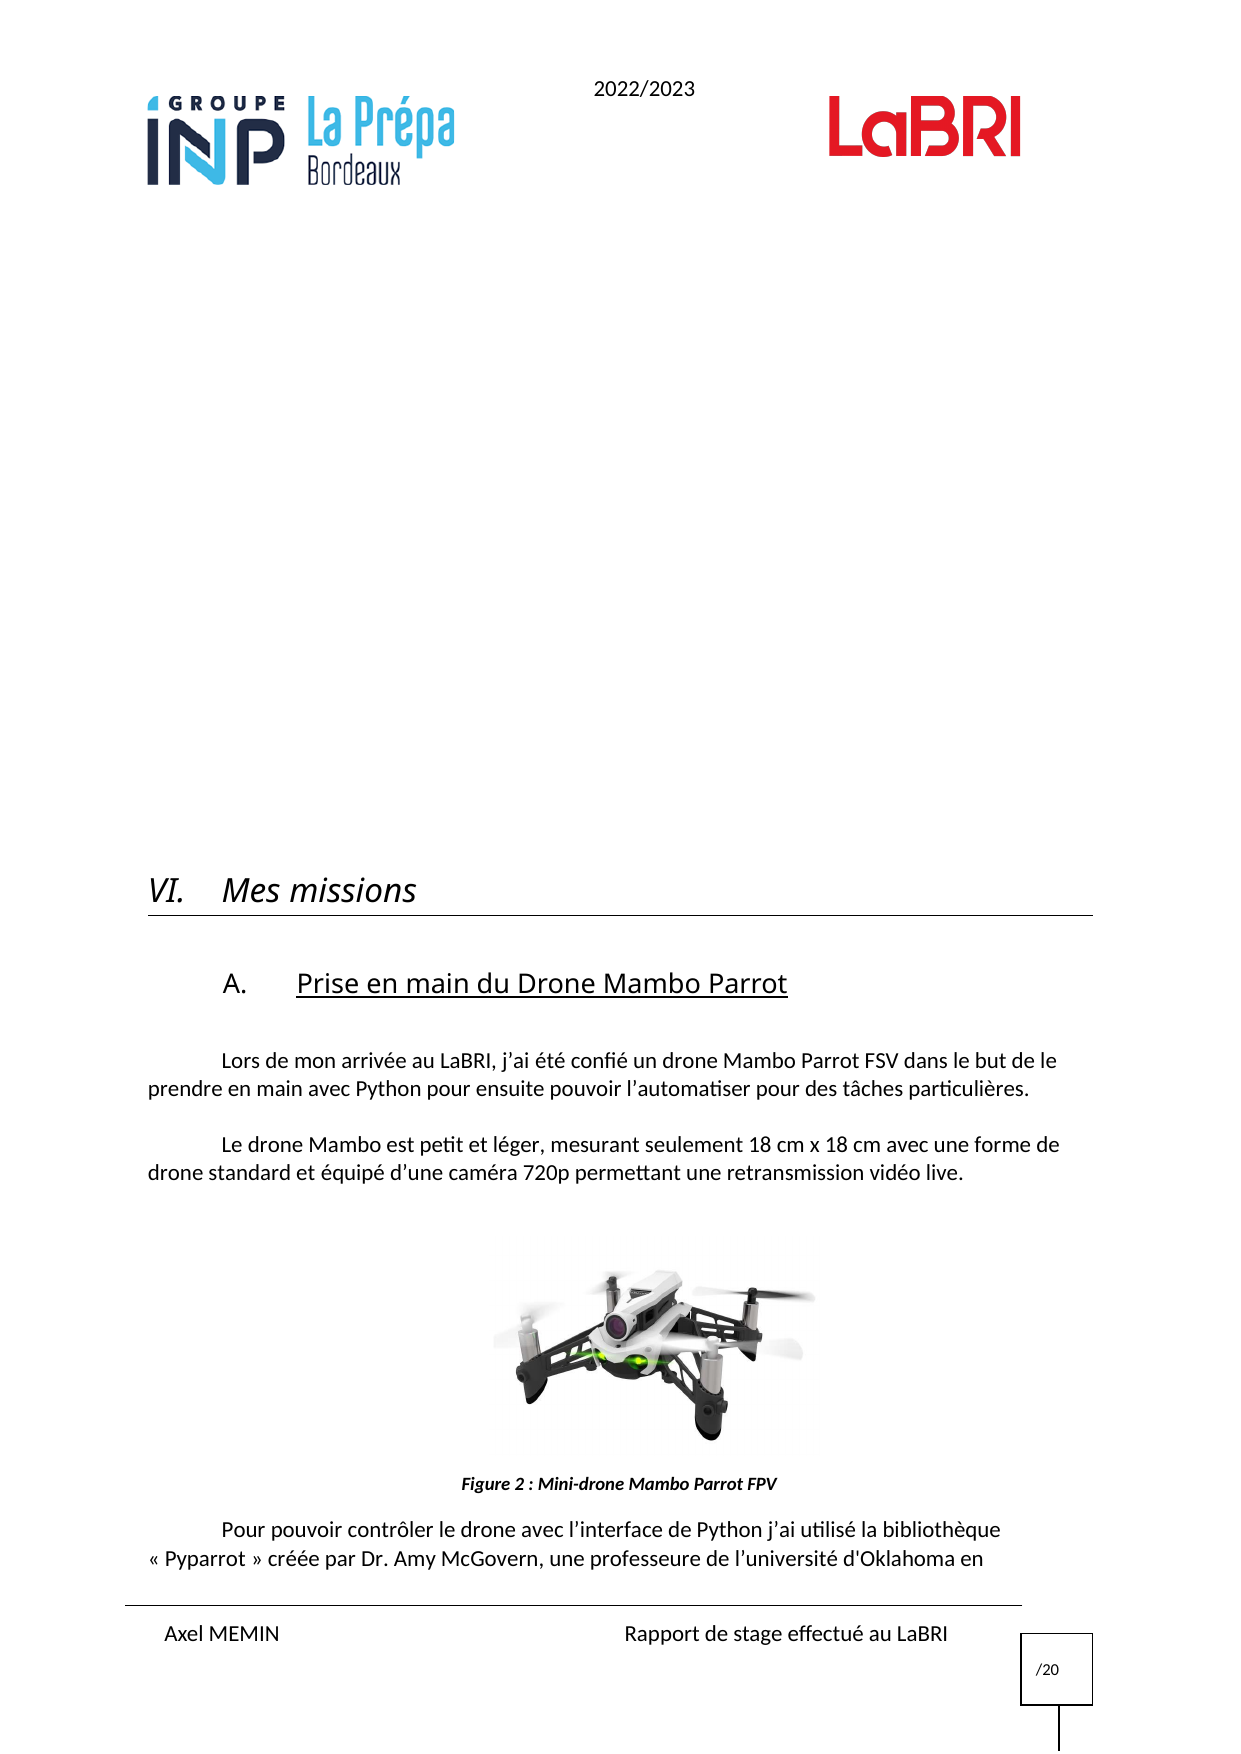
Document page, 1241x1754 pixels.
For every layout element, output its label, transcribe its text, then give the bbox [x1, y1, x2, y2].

text Le drone Mambo est petit et léger, mesurant seulement 18 cm x 18 cm avec une forme de drone standard et équipé d’une caméra 720p permettant une retransmission vidéo live. [148, 1130, 1093, 1186]
text Pour pouvoir contrôler le drone avec l’interface de Python j’ai utilisé la bibliothèque « Pyparrot » créée par Dr. Amy McGovern, une professeure de l’université d'Oklahoma en [148, 1516, 1093, 1572]
text Figure 2 : Mini-drone Mambo Parrot FPV [148, 1472, 1093, 1495]
text Lors de mon arrivée au LaBRI, j’ai été confié un drone Mambo Parrot FSV dans le but de le prendre en main avec Python pour ensuite pouvoir l’automatiser pour des tâches particulières. [148, 1046, 1093, 1102]
subtitle Mes missions [148, 867, 1093, 915]
subtitle Prise en main du Drone Mambo Parrot [223, 965, 1093, 1002]
